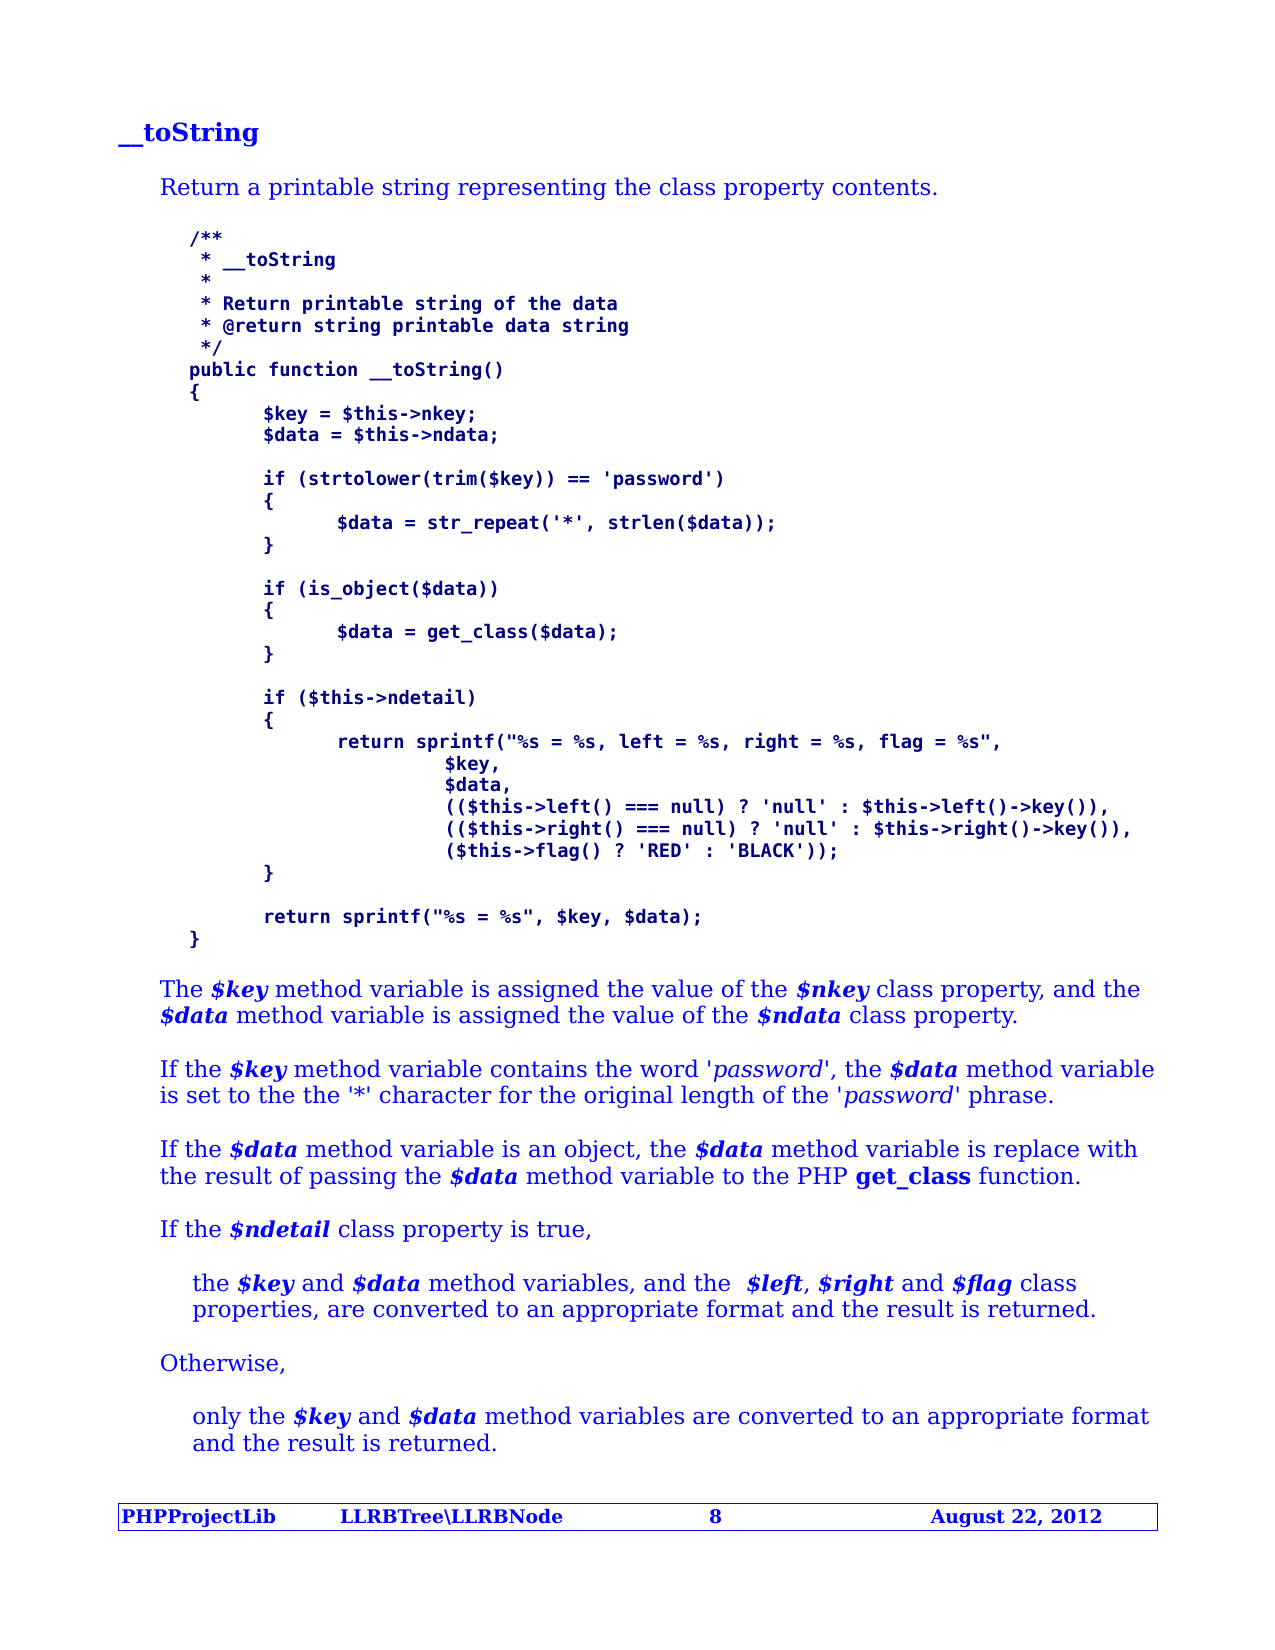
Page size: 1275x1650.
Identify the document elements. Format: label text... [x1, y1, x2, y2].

list } [189, 643, 1157, 665]
list $data = get_class($data); [189, 621, 1157, 643]
list if (is_object($data)) [189, 577, 1157, 599]
list * [189, 271, 1157, 293]
list if ($this->ndetail) [189, 687, 1157, 709]
list * @return string printable data string [189, 315, 1157, 337]
text The $key method variable is assigned the value of the $nkey class property, and the $data method variable is assigned the value of the $ndata class property. [159, 976, 1157, 1029]
list } [189, 927, 1157, 949]
list { [189, 381, 1157, 402]
text If the $key method variable contains the word 'password', the $data method variable is set to the the '*' character for the original length of the 'password' phrase. [159, 1056, 1157, 1109]
list } [189, 862, 1157, 884]
text the $key and $data method variables, and the $left, $right and $flag class properties, are converted to an appropriate format and the result is returned. [192, 1270, 1157, 1323]
list /** [189, 227, 1157, 249]
list $data, [189, 774, 1157, 796]
text Return a printable string representing the class property contents. [159, 174, 1157, 201]
list } [189, 534, 1157, 556]
list (($this->right() === null) ? 'null' : $this->right()->key()), [189, 818, 1157, 840]
list */ [189, 337, 1157, 359]
text If the $ndetail class property is true, [159, 1216, 1157, 1243]
list return sprintf("%s = %s", $key, $data); [189, 906, 1157, 927]
list public function __toString() [189, 359, 1157, 381]
list ($this->flag() ? 'RED' : 'BLACK')); [189, 840, 1157, 862]
list $key = $this->nkey; [189, 402, 1157, 424]
text If the $data method variable is an object, the $data method variable is replace with the result of passing the $data method variable to the PHP get_class function. [159, 1136, 1157, 1190]
list { [189, 490, 1157, 512]
list $key, [189, 752, 1157, 774]
title __toString [118, 118, 1157, 147]
list $data = str_repeat('*', strlen($data)); [189, 512, 1157, 534]
list (($this->left() === null) ? 'null' : $this->left()->key()), [189, 796, 1157, 818]
list if (strtolower(trim($key)) == 'password') [189, 468, 1157, 490]
list * __toString [189, 249, 1157, 271]
list * Return printable string of the data [189, 293, 1157, 315]
list return sprintf("%s = %s, left = %s, right = %s, flag = %s", [189, 731, 1157, 752]
text only the $key and $data method variables are converted to an appropriate format and the result is returned. [192, 1403, 1157, 1456]
list $data = $this->ndata; [189, 424, 1157, 446]
list { [189, 599, 1157, 621]
text Otherwise, [159, 1350, 1157, 1376]
list { [189, 709, 1157, 731]
